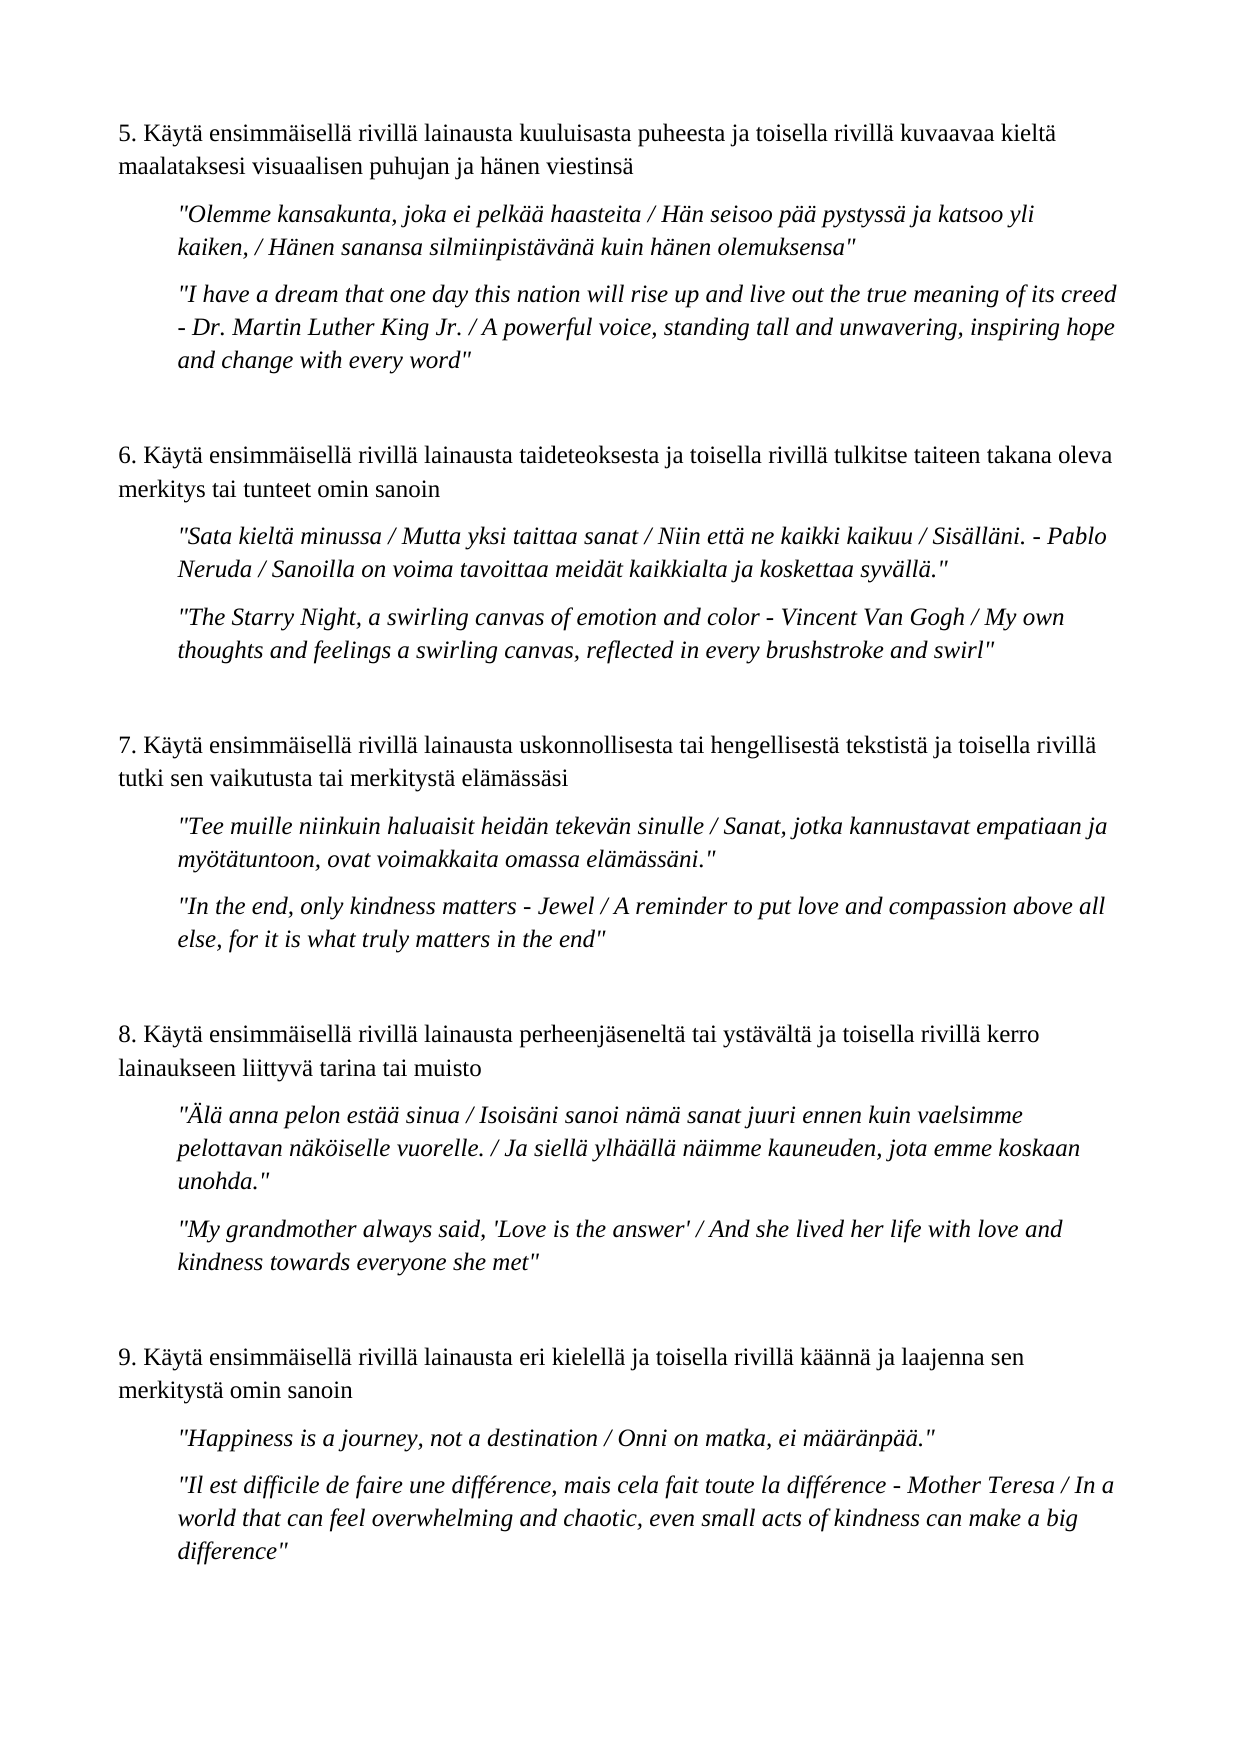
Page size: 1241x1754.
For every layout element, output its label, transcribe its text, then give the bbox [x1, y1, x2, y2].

text "Il est difficile de faire une différence, mais cela fait toute la différence - Mother Teresa / In a world that can feel overwhelming and chaotic, even small acts of kindness can make a big difference" [177, 1470, 1122, 1565]
text 9. Käytä ensimmäisellä rivillä lainausta eri kielellä ja toisella rivillä käännä ja laajenna sen merkitystä omin sanoin [118, 1342, 1122, 1404]
text "The Starry Night, a swirling canvas of emotion and color - Vincent Van Gogh / My own thoughts and feelings a swirling canvas, reflected in every brushstroke and swirl" [177, 602, 1122, 664]
text 6. Käytä ensimmäisellä rivillä lainausta taideteoksesta ja toisella rivillä tulkitse taiteen takana oleva merkitys tai tunteet omin sanoin [118, 441, 1122, 502]
text "Sata kieltä minussa / Mutta yksi taittaa sanat / Niin että ne kaikki kaikuu / Sisälläni. - Pablo Neruda / Sanoilla on voima tavoittaa meidät kaikkialta ja koskettaa syvällä." [177, 521, 1122, 583]
text "In the end, only kindness matters - Jewel / A reminder to put love and compassion above all else, for it is what truly matters in the end" [177, 891, 1122, 953]
text "I have a dream that one day this nation will rise up and live out the true meaning of its creed - Dr. Martin Luther King Jr. / A powerful voice, standing tall and unwavering, inspiring hope and change with every word" [177, 279, 1122, 374]
text "Älä anna pelon estää sinua / Isoisäni sanoi nämä sanat juuri ennen kuin vaelsimme pelottavan näköiselle vuorelle. / Ja siellä ylhäällä näimme kauneuden, jota emme koskaan unohda." [177, 1100, 1122, 1195]
text "Happiness is a journey, not a destination / Onni on matka, ei määränpää." [177, 1423, 1122, 1451]
text 5. Käytä ensimmäisellä rivillä lainausta kuuluisasta puheesta ja toisella rivillä kuvaavaa kieltä maalataksesi visuaalisen puhujan ja hänen viestinsä [118, 118, 1122, 180]
text 8. Käytä ensimmäisellä rivillä lainausta perheenjäseneltä tai ystävältä ja toisella rivillä kerro lainaukseen liittyvä tarina tai muisto [118, 1019, 1122, 1081]
text 7. Käytä ensimmäisellä rivillä lainausta uskonnollisesta tai hengellisestä tekstistä ja toisella rivillä tutki sen vaikutusta tai merkitystä elämässäsi [118, 730, 1122, 792]
text "My grandmother always said, 'Love is the answer' / And she lived her life with love and kindness towards everyone she met" [177, 1214, 1122, 1276]
text "Olemme kansakunta, joka ei pelkää haasteita / Hän seisoo pää pystyssä ja katsoo yli kaiken, / Hänen sanansa silmiinpistävänä kuin hänen olemuksensa" [177, 199, 1122, 261]
text "Tee muille niinkuin haluaisit heidän tekevän sinulle / Sanat, jotka kannustavat empatiaan ja myötätuntoon, ovat voimakkaita omassa elämässäni." [177, 811, 1122, 872]
